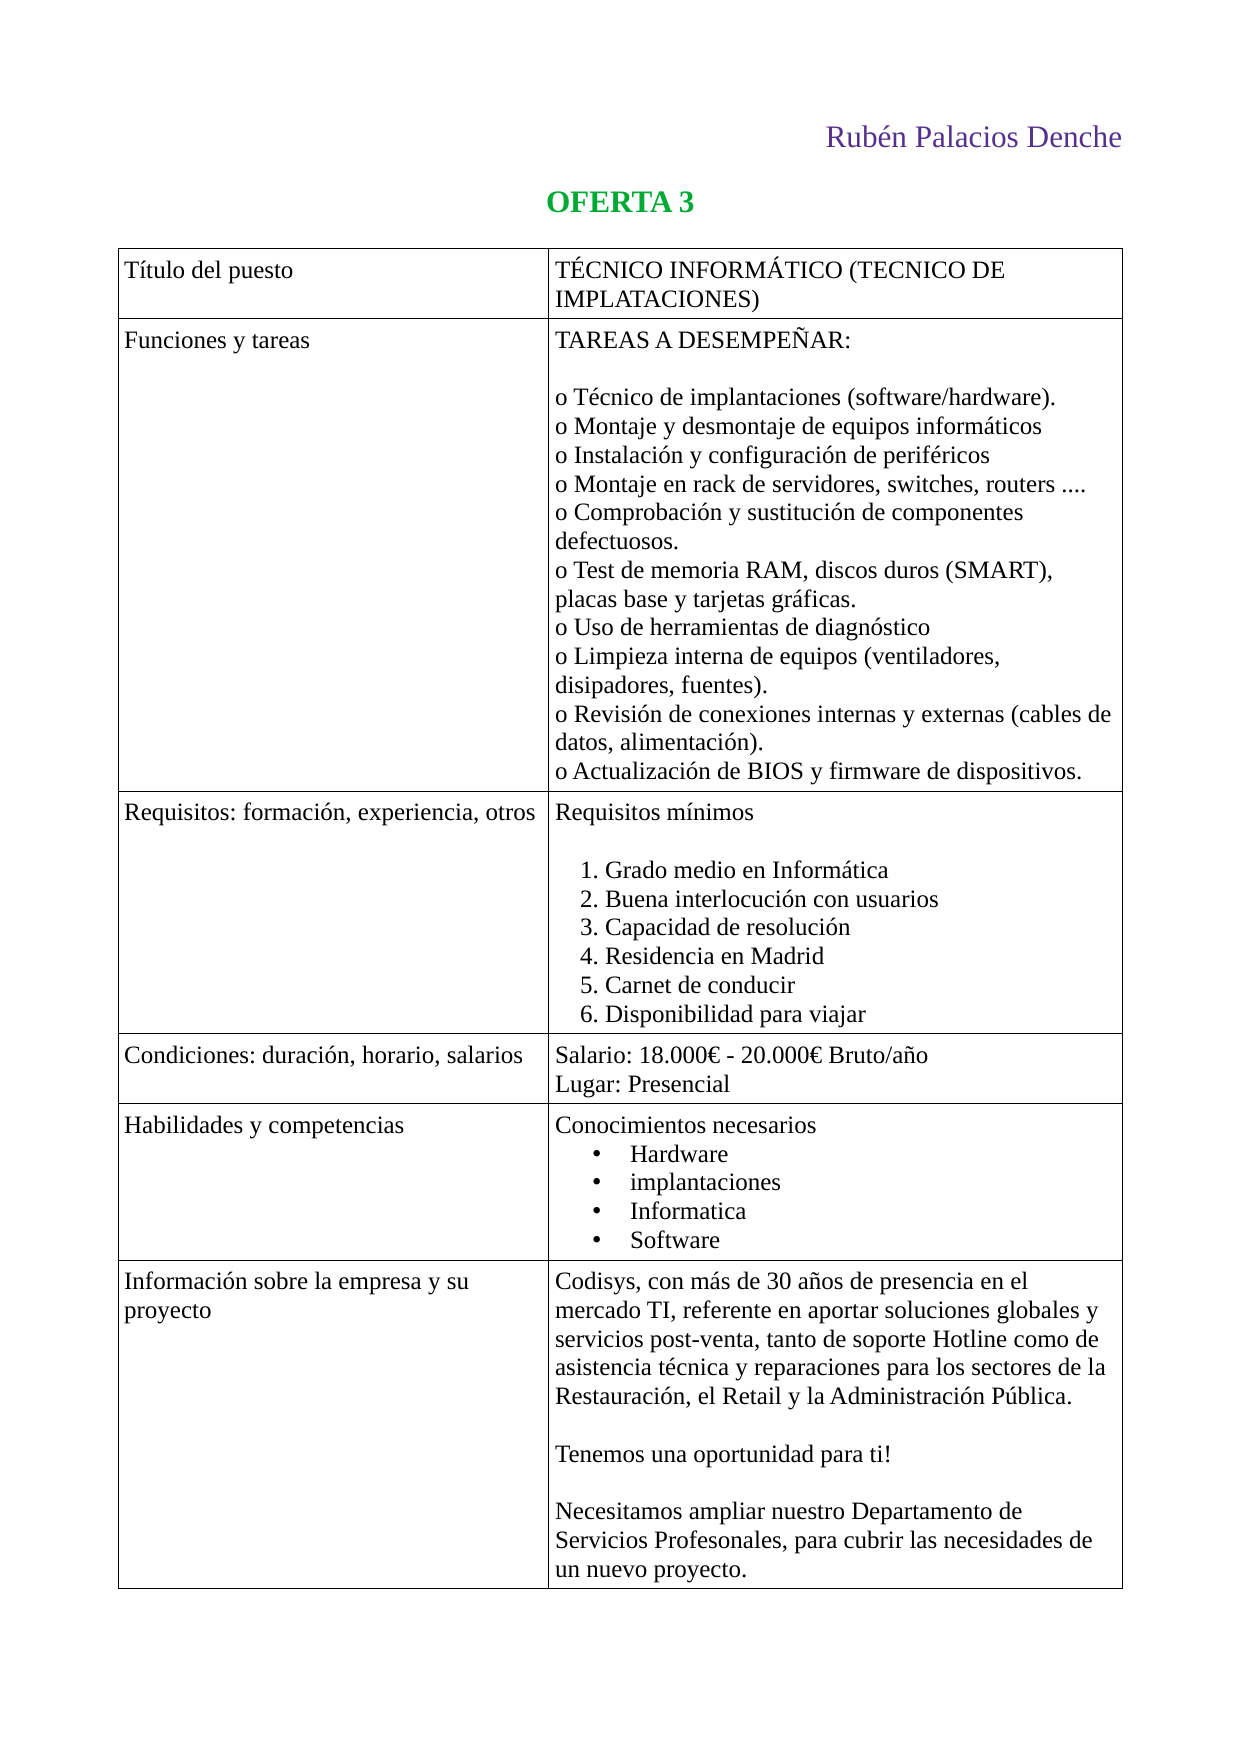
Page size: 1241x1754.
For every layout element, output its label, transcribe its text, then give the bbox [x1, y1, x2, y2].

table_cell Salario: 18.000€ - 20.000€ Bruto/año Lugar: Presencial [549, 1034, 1122, 1103]
table_cell Requisitos mínimos 1. Grado medio en Informática 2. Buena interlocución con usuarios 3. Capacidad de resolución 4. Residencia en Madrid 5. Carnet de conducir 6. Disponibilidad para viajar [549, 792, 1122, 1033]
table_cell Condiciones: duración, horario, salarios [119, 1034, 548, 1103]
table_cell TAREAS A DESEMPEÑAR: o Técnico de implantaciones (software/hardware). o Montaje y desmontaje de equipos informáticos o Instalación y configuración de periféricos o Montaje en rack de servidores, switches, routers .... o Comprobación y sustitución de componentes defectuosos. o Test de memoria RAM, discos duros (SMART), placas base y tarjetas gráficas. o Uso de herramientas de diagnóstico o Limpieza interna de equipos (ventiladores, disipadores, fuentes). o Revisión de conexiones internas y externas (cables de datos, alimentación). o Actualización de BIOS y firmware de dispositivos. [549, 319, 1122, 791]
table_cell Requisitos: formación, experiencia, otros [119, 792, 548, 1033]
table_cell Habilidades y competencias [119, 1104, 548, 1259]
table_cell Codisys, con más de 30 años de presencia en el mercado TI, referente en aportar soluciones globales y servicios post-venta, tanto de soporte Hotline como de asistencia técnica y reparaciones para los sectores de la Restauración, el Retail y la Administración Pública. Tenemos una oportunidad para ti! Necesitamos ampliar nuestro Departamento de Servicios Profesonales, para cubrir las necesidades de un nuevo proyecto. [549, 1261, 1122, 1588]
table_header Título del puesto [119, 249, 548, 318]
table_cell Funciones y tareas [119, 319, 548, 791]
table_cell Información sobre la empresa y su proyecto [119, 1261, 548, 1588]
text OFERTA 3 [118, 183, 1122, 219]
table_header TÉCNICO INFORMÁTICO (TECNICO DE IMPLATACIONES) [549, 249, 1122, 318]
table_cell Conocimientos necesarios Hardware implantaciones Informatica Software [549, 1104, 1122, 1259]
